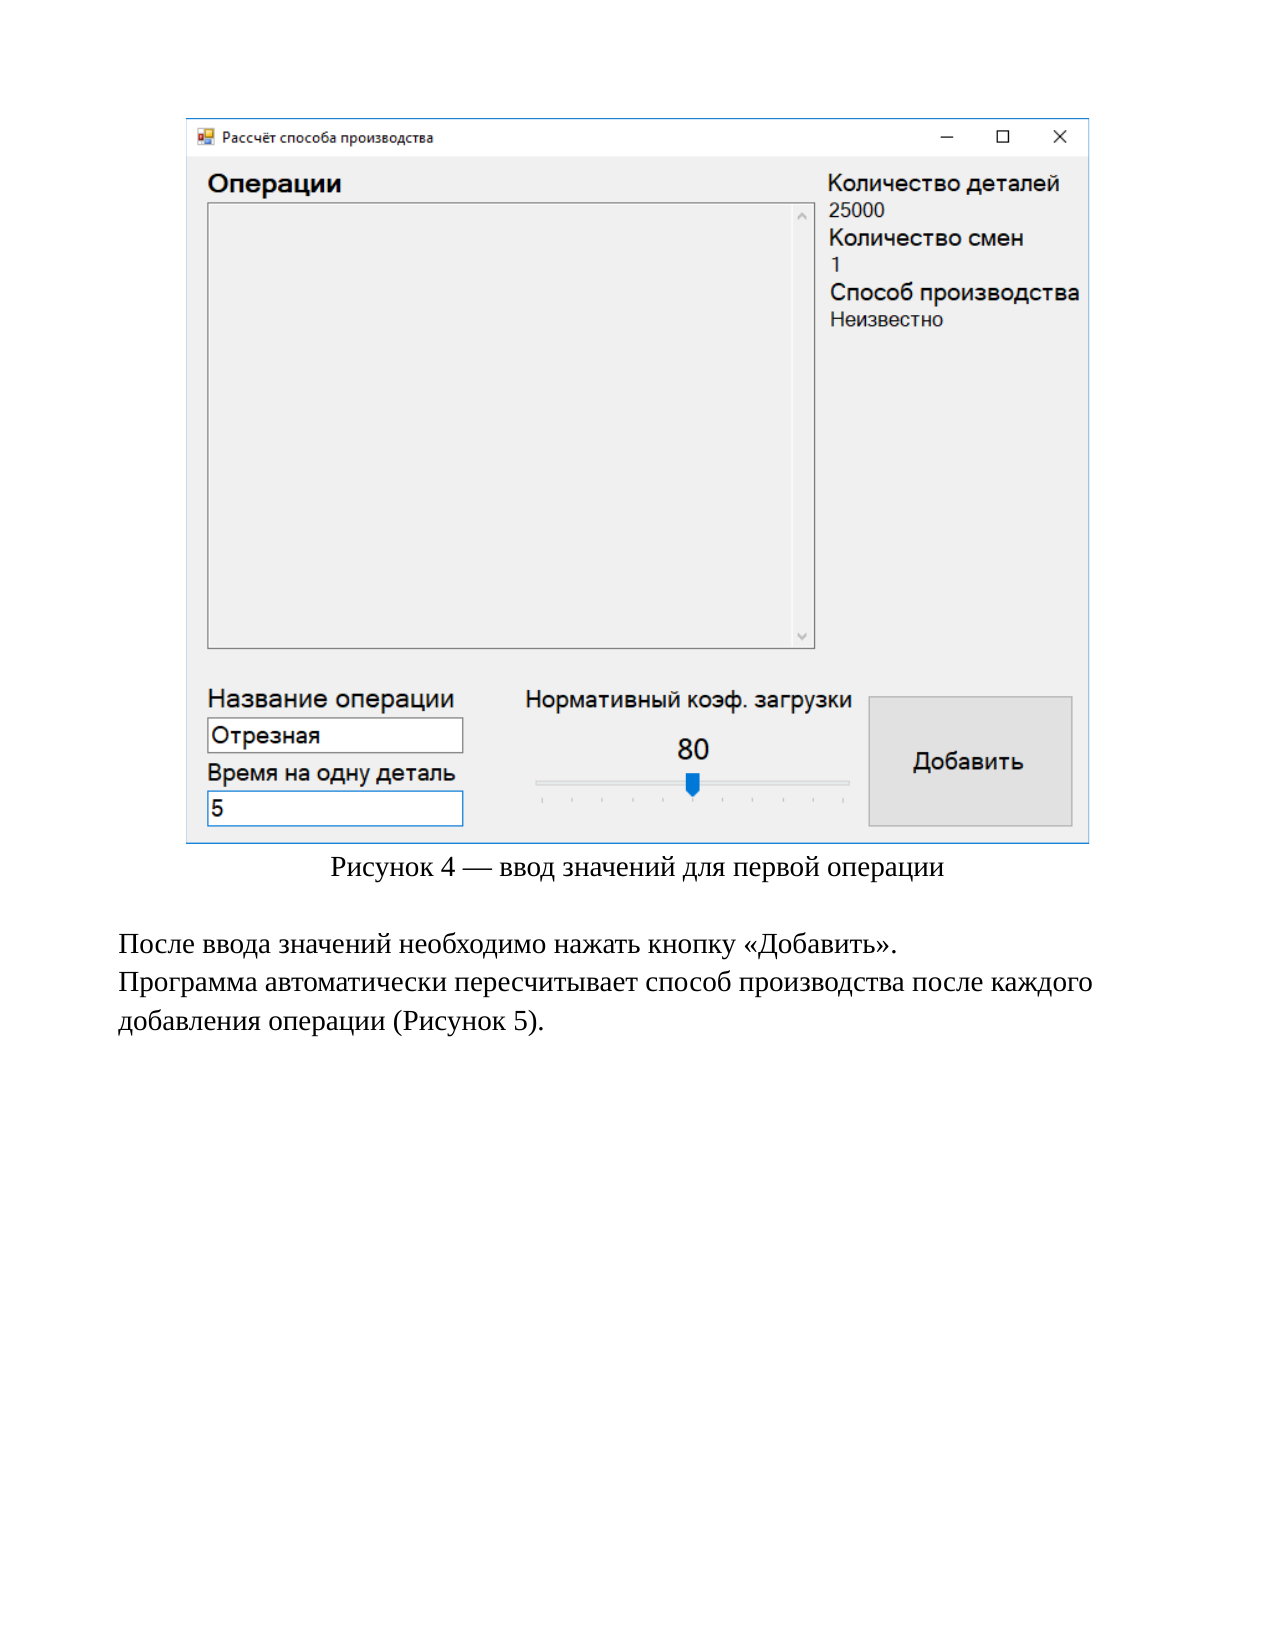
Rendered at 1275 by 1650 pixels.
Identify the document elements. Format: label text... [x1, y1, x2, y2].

text После ввода значений необходимо нажать кнопку «Добавить». [118, 926, 1157, 959]
text Программа автоматически пересчитывает способ производства после каждого добавления операции (Рисунок 5). [118, 964, 1157, 1037]
text Рисунок 4 — ввод значений для первой операции [118, 118, 1157, 882]
picture [186, 118, 1090, 844]
